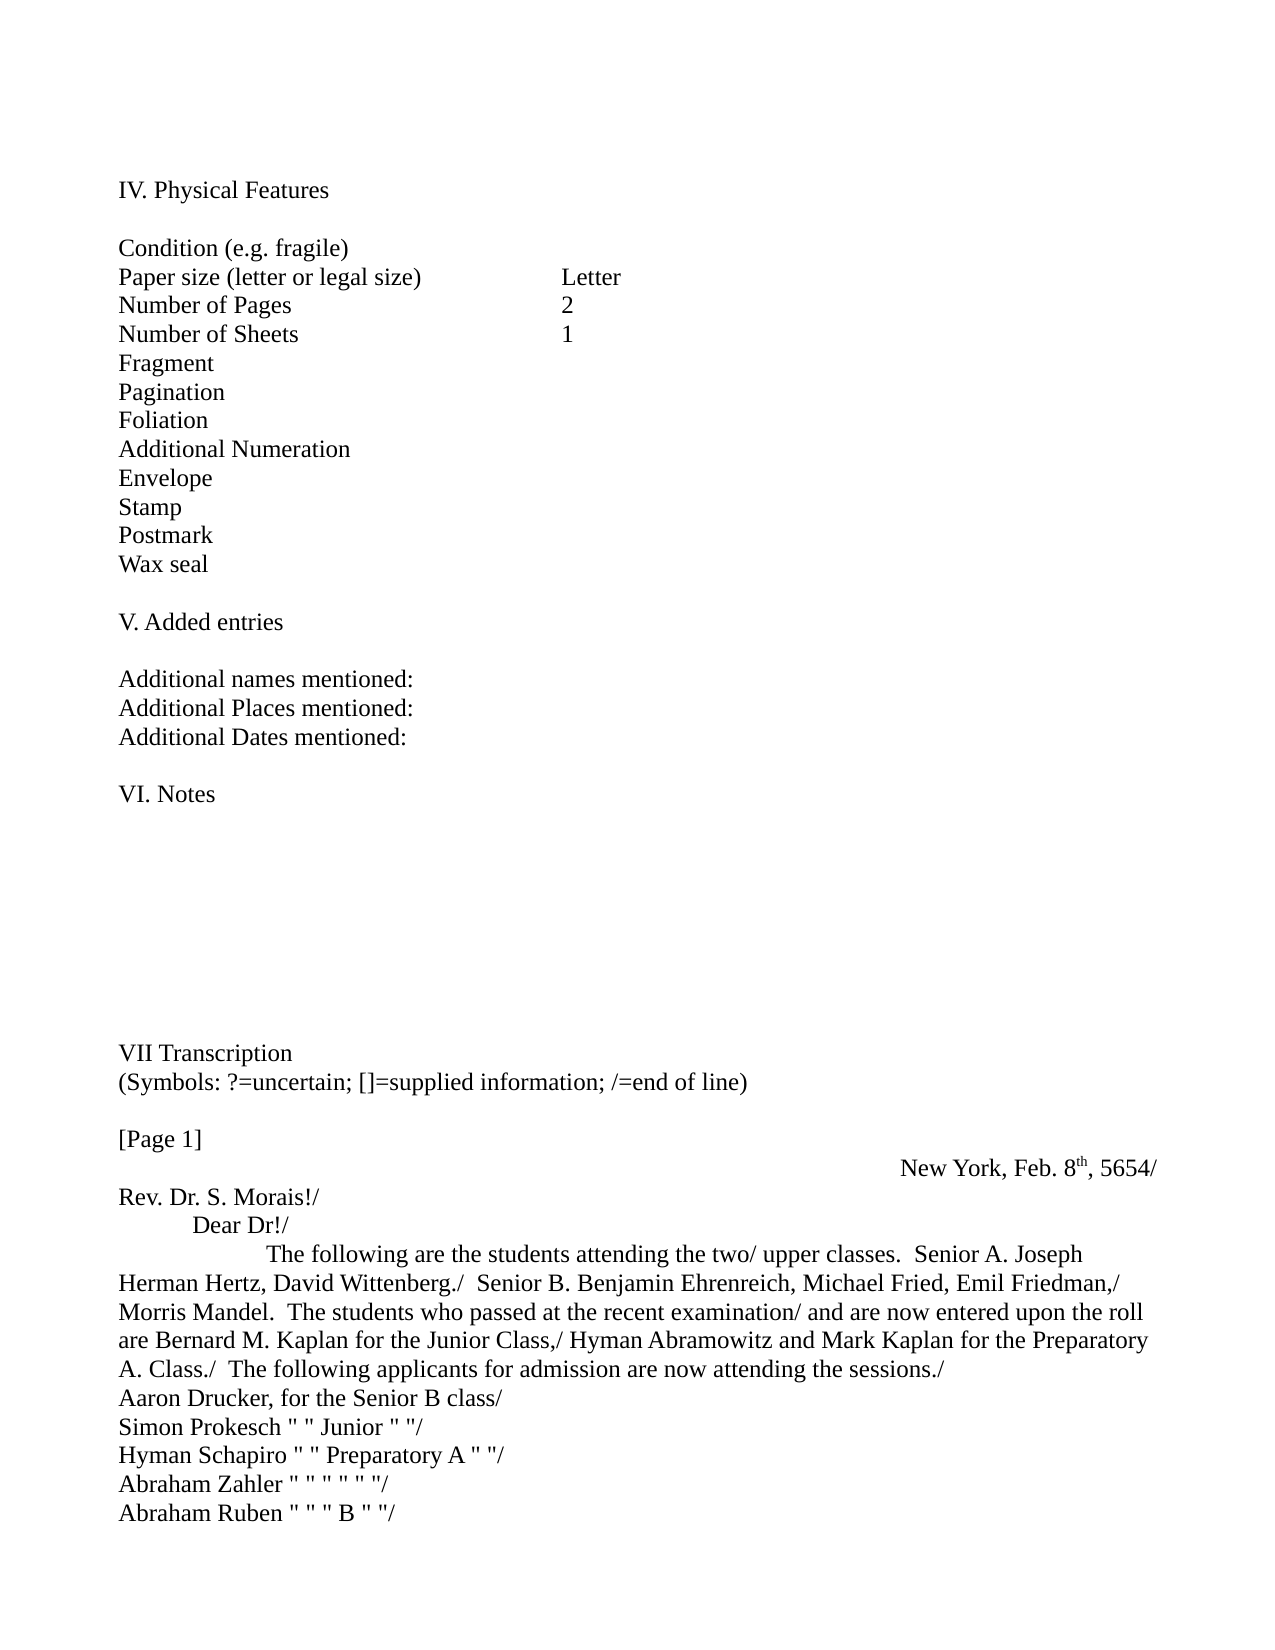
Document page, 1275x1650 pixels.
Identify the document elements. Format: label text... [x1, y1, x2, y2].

text Paper size (letter or legal size) Letter [118, 262, 1157, 291]
text Additional Places mentioned: [118, 693, 1157, 722]
text Hyman Schapiro " " Preparatory A " "/ [118, 1441, 1157, 1469]
text Pagination [118, 377, 1157, 406]
text Number of Pages 2 [118, 291, 1157, 319]
text Simon Prokesch " " Junior " "/ [118, 1412, 1157, 1441]
text Wax seal [118, 549, 1157, 578]
text Additional names mentioned: [118, 664, 1157, 693]
text VII Transcription [118, 1038, 1157, 1067]
text Stamp [118, 492, 1157, 521]
text Abraham Zahler " " " " " "/ [118, 1469, 1157, 1498]
text Additional Dates mentioned: [118, 722, 1157, 751]
text Foliation [118, 406, 1157, 434]
text Abraham Ruben " " " B " "/ [118, 1498, 1157, 1527]
text Envelope [118, 463, 1157, 492]
text V. Added entries [118, 607, 1157, 636]
text The following are the students attending the two/ upper classes. Senior A. Joseph Herman Hertz, David Wittenberg./ Senior B. Benjamin Ehrenreich, Michael Fried, Emil Friedman,/ Morris Mandel. The students who passed at the recent examination/ and are now entered upon the roll are Bernard M. Kaplan for the Junior Class,/ Hyman Abramowitz and Mark Kaplan for the Preparatory A. Class./ The following applicants for admission are now attending the sessions./ [118, 1239, 1157, 1383]
text [Page 1] [118, 1124, 1157, 1153]
text (Symbols: ?=uncertain; []=supplied information; /=end of line) [118, 1067, 1157, 1096]
text New York, Feb. 8th, 5654/ [118, 1153, 1157, 1182]
text Additional Numeration [118, 434, 1157, 463]
text Condition (e.g. fragile) [118, 233, 1157, 262]
text Postma rk [118, 521, 1157, 549]
text IV. Physical Features [118, 176, 1157, 204]
text Fragment [118, 348, 1157, 377]
text Rev. Dr. S. Morais!/ [118, 1182, 1157, 1211]
text Dear Dr!/ [118, 1211, 1157, 1239]
text VI. Notes [118, 779, 1157, 808]
text Aaron Drucker, for the Senior B class/ [118, 1383, 1157, 1412]
text Number of Sheets 1 [118, 319, 1157, 348]
